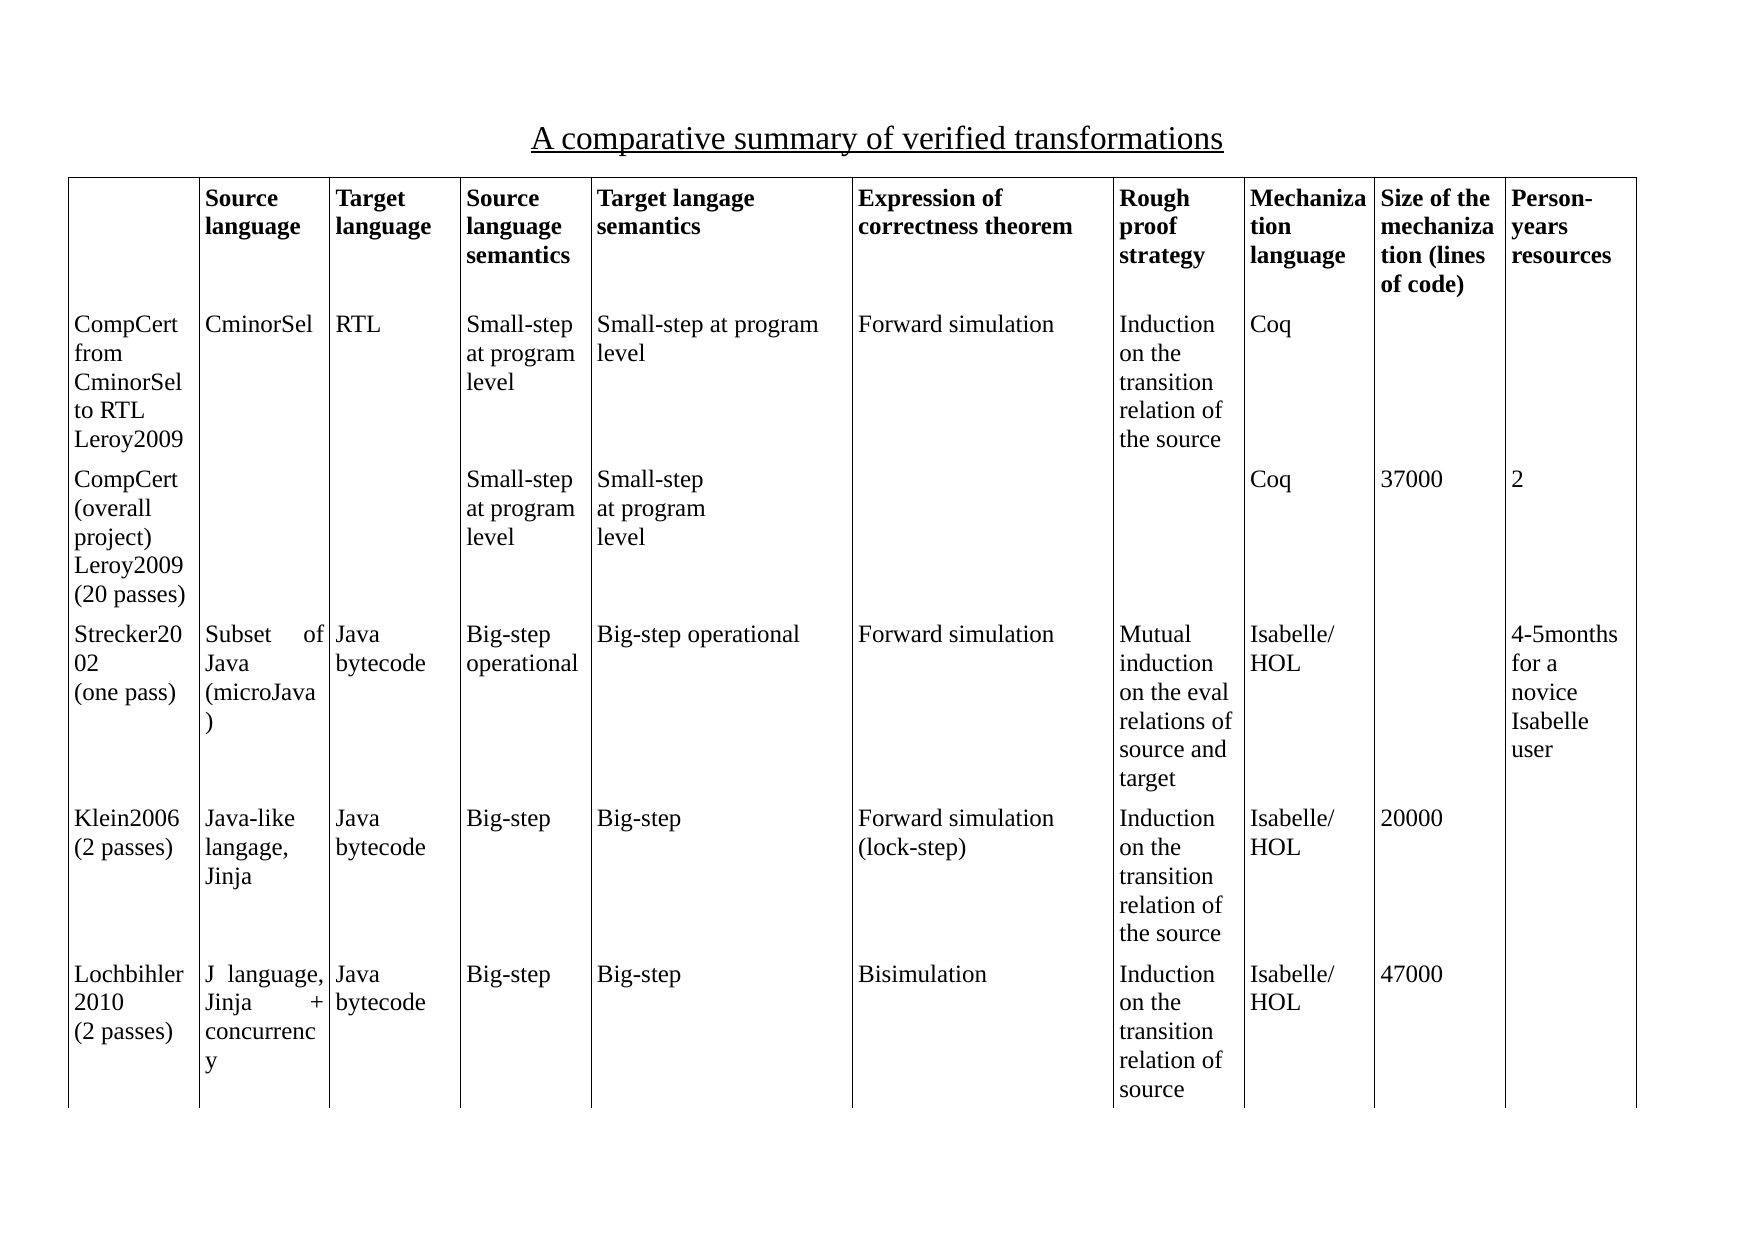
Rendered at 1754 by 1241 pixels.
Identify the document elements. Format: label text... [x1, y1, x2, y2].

table_cell CompCert (overall project) Leroy2009 (20 passes) [69, 459, 199, 614]
table_header Target langage semantics [592, 178, 852, 303]
table_cell Small-step at program level [461, 303, 591, 458]
table_cell Coq [1245, 303, 1374, 458]
table_cell Induction on the transition relation of source [1114, 953, 1244, 1108]
table_header Target language [330, 178, 460, 303]
table_cell [200, 459, 329, 614]
table_cell Small-step at program level [592, 459, 852, 614]
table_cell Forward simulation [853, 614, 1113, 798]
table_cell Big-step operational [461, 614, 591, 798]
table_cell 37000 [1375, 459, 1505, 614]
table_cell Small-step at program level [592, 303, 852, 458]
table_cell CminorSel [200, 303, 329, 458]
table_header Rough proof strategy [1114, 178, 1244, 303]
table_cell Coq [1245, 459, 1374, 614]
table_cell Big-step operational [592, 614, 852, 798]
table_cell Klein2006 (2 passes) [69, 798, 199, 953]
table_cell Big-step [461, 798, 591, 953]
table_cell [1375, 303, 1505, 458]
table_cell Induction on the transition relation of the source [1114, 303, 1244, 458]
table_cell Big-step [592, 798, 852, 953]
table_cell Java bytecode [330, 953, 460, 1108]
table_cell [1506, 953, 1636, 1108]
table_cell Isabelle/HOL [1245, 614, 1374, 798]
table_header Person-years resources [1506, 178, 1636, 303]
table_cell Big-step [461, 953, 591, 1108]
table_cell 20000 [1375, 798, 1505, 953]
table_header [69, 178, 199, 303]
text A comparative summary of verified transformations [118, 118, 1636, 156]
table_cell [853, 459, 1113, 614]
table_cell Java bytecode [330, 798, 460, 953]
table_header Source language [200, 178, 329, 303]
table_cell Small-step at program level [461, 459, 591, 614]
table_cell J language, Jinja + concurrency [200, 953, 329, 1108]
table_cell Isabelle/HOL [1245, 798, 1374, 953]
table_cell Forward simulation [853, 303, 1113, 458]
table_header Mechanization language [1245, 178, 1374, 303]
table_cell Induction on the transition relation of the source [1114, 798, 1244, 953]
table_cell Big-step [592, 953, 852, 1108]
table_header Expression of correctness theorem [853, 178, 1113, 303]
table_cell Bisimulation [853, 953, 1113, 1108]
table_cell Java bytecode [330, 614, 460, 798]
table_cell 4-5months for a novice Isabelle user [1506, 614, 1636, 798]
table_cell 2 [1506, 459, 1636, 614]
table_cell CompCert from CminorSel to RTL Leroy2009 [69, 303, 199, 458]
table_cell Strecker2002 (one pass) [69, 614, 199, 798]
table_cell Java-like langage, Jinja [200, 798, 329, 953]
table_cell Mutual induction on the eval relations of source and target [1114, 614, 1244, 798]
table_cell [1375, 614, 1505, 798]
table_cell 47000 [1375, 953, 1505, 1108]
table_cell [1114, 459, 1244, 614]
table_header Source language semantics [461, 178, 591, 303]
table_cell Forward simulation (lock-step) [853, 798, 1113, 953]
table_cell [1506, 798, 1636, 953]
table_cell RTL [330, 303, 460, 458]
table_cell [1506, 303, 1636, 458]
table_cell Isabelle/HOL [1245, 953, 1374, 1108]
table_cell Subset of Java (microJava) [200, 614, 329, 798]
table_header Size of the mechanization (lines of code) [1375, 178, 1505, 303]
table_cell [330, 459, 460, 614]
table_cell Lochbihler2010 (2 passes) [69, 953, 199, 1108]
